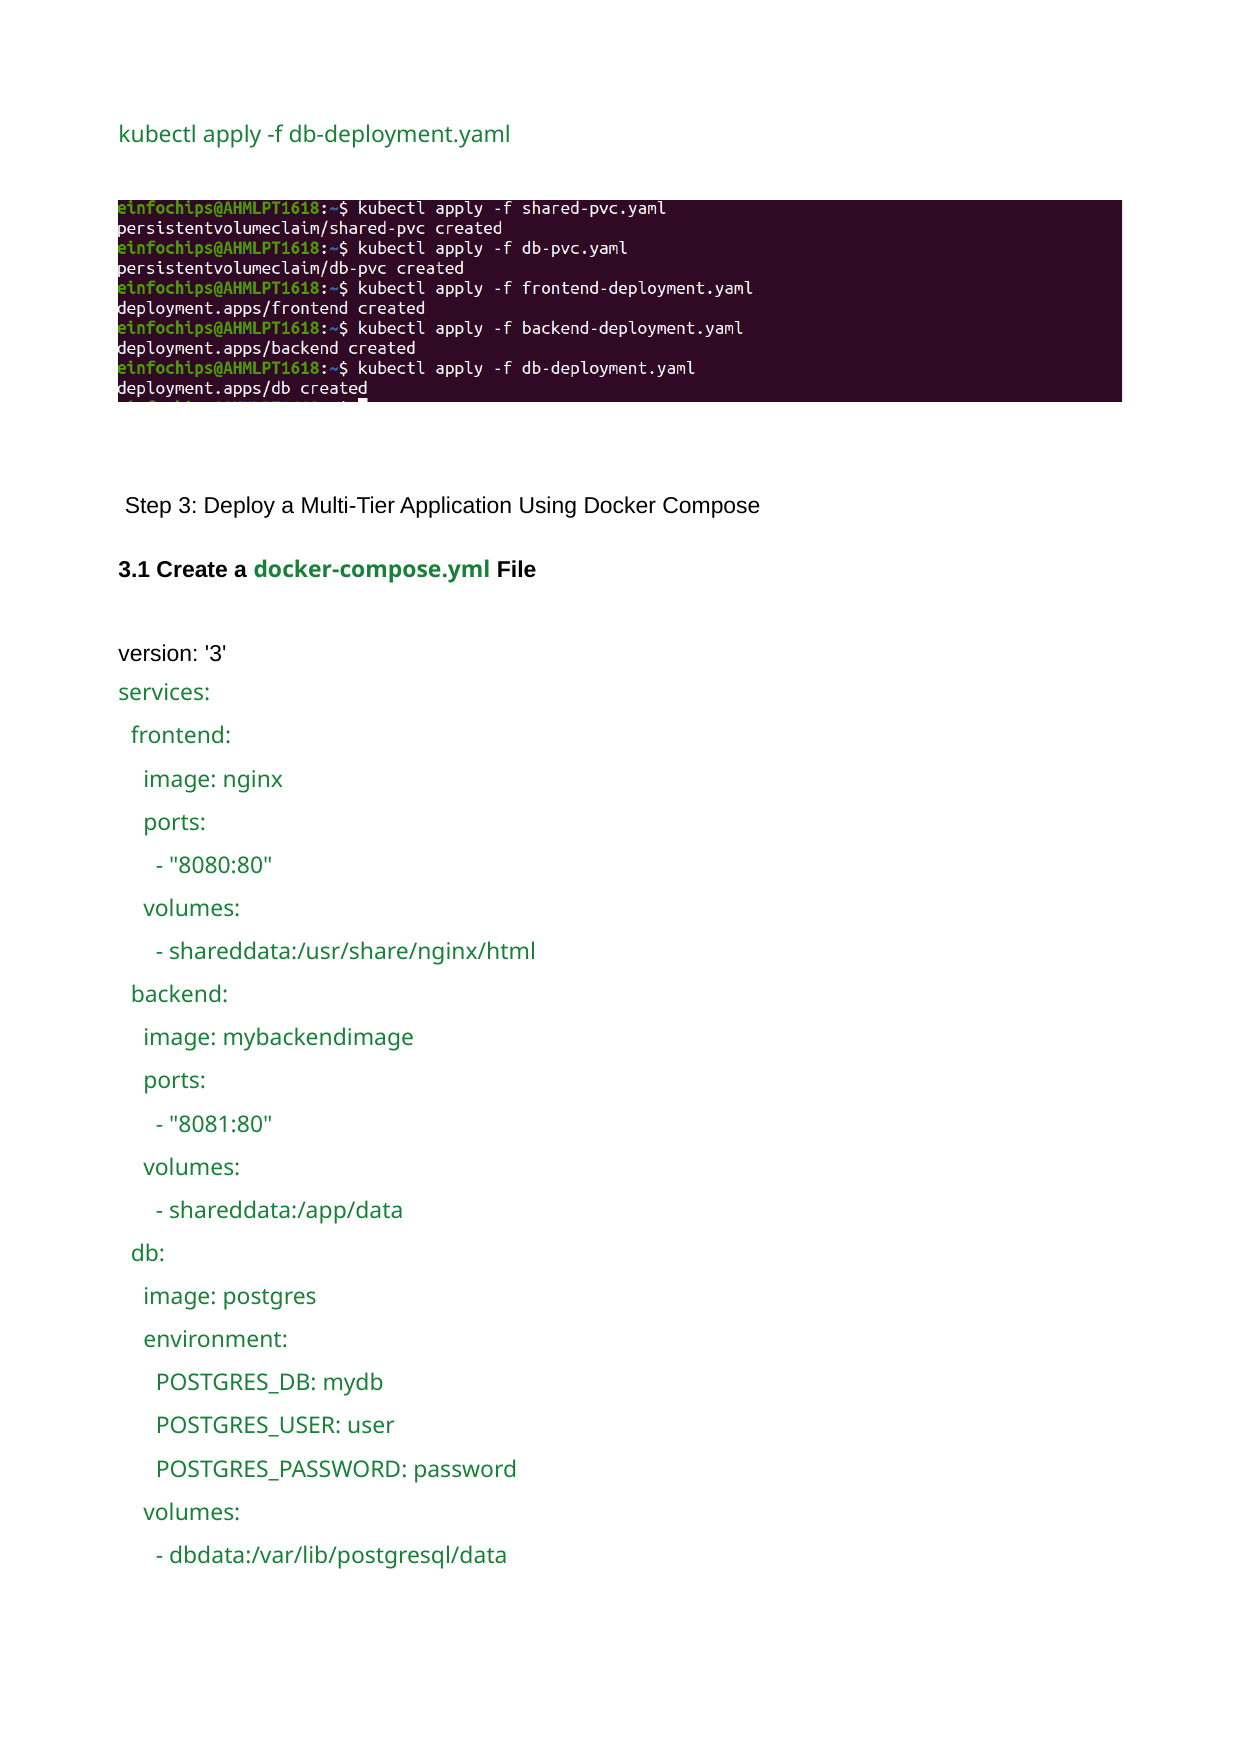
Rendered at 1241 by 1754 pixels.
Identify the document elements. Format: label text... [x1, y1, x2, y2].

text environment: [118, 1323, 1122, 1354]
text image: nginx [118, 762, 1122, 794]
text POSTGRES_PASSWORD: password [118, 1452, 1122, 1484]
text - "8081:80" [118, 1107, 1122, 1139]
text - "8080:80" [118, 849, 1122, 880]
text frontend: [118, 719, 1122, 751]
text kubectl apply -f db-deployment.yaml [118, 118, 1122, 149]
text backend: [118, 978, 1122, 1009]
text image: postgres [118, 1280, 1122, 1311]
text - shareddata:/usr/share/nginx/html [118, 935, 1122, 966]
text POSTGRES_DB: mydb [118, 1366, 1122, 1397]
subtitle 3.1 Create a docker-compose.yml File [118, 553, 1122, 584]
text ports: [118, 806, 1122, 837]
text version: '3' [118, 640, 1122, 666]
text volumes: [118, 1496, 1122, 1527]
text ports: [118, 1064, 1122, 1096]
picture [118, 200, 1123, 402]
text volumes: [118, 892, 1122, 923]
text POSTGRES_USER: user [118, 1409, 1122, 1441]
text volumes: [118, 1151, 1122, 1182]
text - dbdata:/var/lib/postgresql/data [118, 1539, 1122, 1570]
text services: [118, 676, 1122, 707]
text - shareddata:/app/data [118, 1194, 1122, 1225]
text db: [118, 1237, 1122, 1268]
text Step 3: Deploy a Multi-Tier Application Using Docker Compose [118, 492, 1122, 518]
text image: mybackendimage [118, 1021, 1122, 1052]
